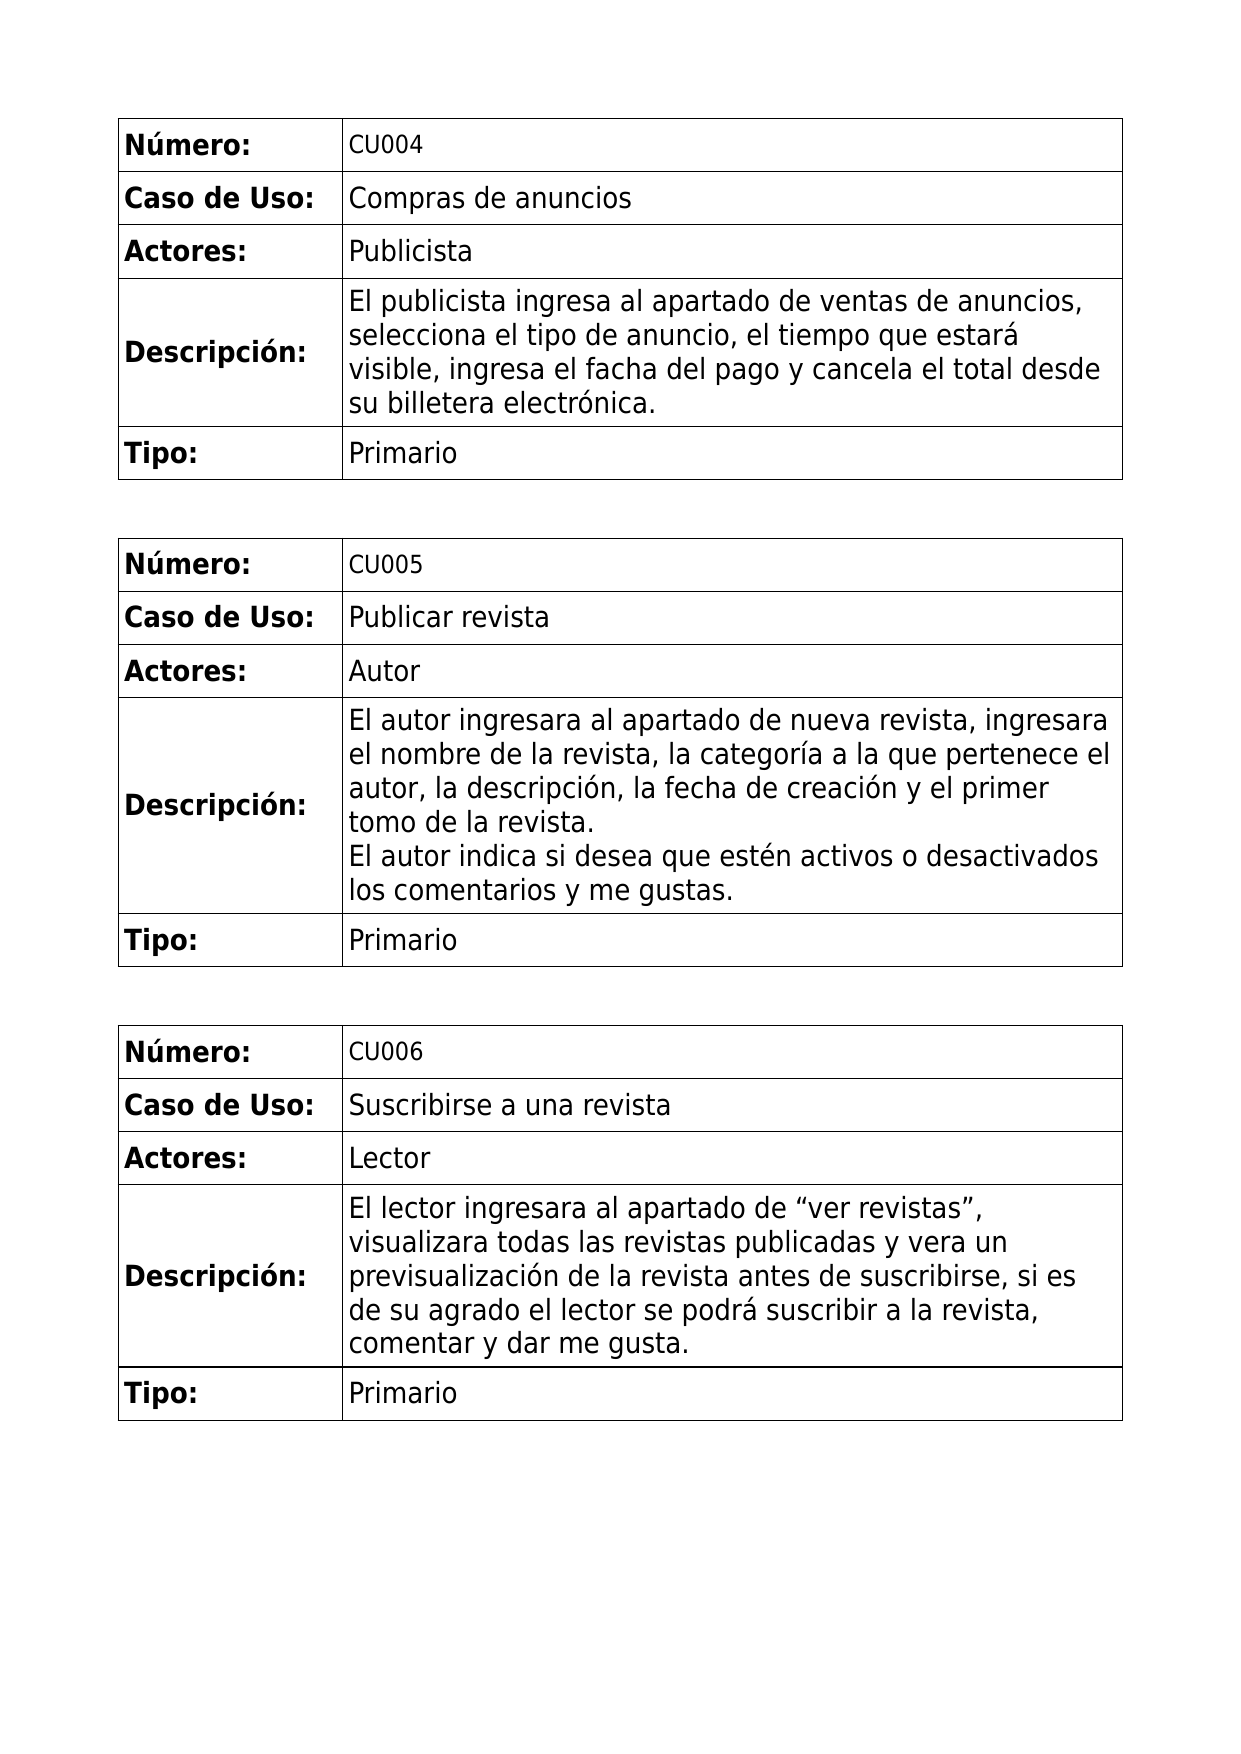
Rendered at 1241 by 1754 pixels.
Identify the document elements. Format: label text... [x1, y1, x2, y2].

table_cell El autor ingresara al apartado de nueva revista, ingresara el nombre de la revista, la categoría a la que pertenece el autor, la descripción, la fecha de creación y el primer tomo de la revista. El autor indica si desea que estén activos o desactivados los comentarios y me gustas. [343, 698, 1122, 913]
table_cell Caso de Uso: [119, 592, 342, 644]
table_cell Tipo: [119, 427, 342, 479]
table_cell Primario [343, 427, 1122, 479]
table_cell Compras de anuncios [343, 172, 1122, 224]
table_header Número: [119, 539, 342, 591]
table_cell Publicista [343, 225, 1122, 277]
table_cell Autor [343, 645, 1122, 697]
table_cell Actores: [119, 645, 342, 697]
table_cell Lector [343, 1132, 1122, 1184]
table_header CU006 [343, 1026, 1122, 1078]
table_cell El publicista ingresa al apartado de ventas de anuncios, selecciona el tipo de anuncio, el tiempo que estará visible, ingresa el facha del pago y cancela el total desde su billetera electrónica. [343, 279, 1122, 426]
table_cell Descripción: [119, 698, 342, 913]
table_cell Tipo: [119, 1368, 342, 1419]
table_cell Descripción: [119, 279, 342, 426]
table_cell El lector ingresara al apartado de “ver revistas”, visualizara todas las revistas publicadas y vera un previsualización de la revista antes de suscribirse, si es de su agrado el lector se podrá suscribir a la revista, comentar y dar me gusta. [343, 1185, 1122, 1366]
table_cell Actores: [119, 1132, 342, 1184]
table_header Número: [119, 119, 342, 171]
table_cell Primario [343, 1368, 1122, 1419]
table_cell Actores: [119, 225, 342, 277]
table_cell Primario [343, 914, 1122, 966]
table_cell Caso de Uso: [119, 172, 342, 224]
table_cell Tipo: [119, 914, 342, 966]
table_cell Publicar revista [343, 592, 1122, 644]
table_header CU004 [343, 119, 1122, 171]
table_header CU005 [343, 539, 1122, 591]
table_cell Descripción: [119, 1185, 342, 1366]
table_header Número: [119, 1026, 342, 1078]
table_cell Caso de Uso: [119, 1079, 342, 1131]
table_cell Suscribirse a una revista [343, 1079, 1122, 1131]
